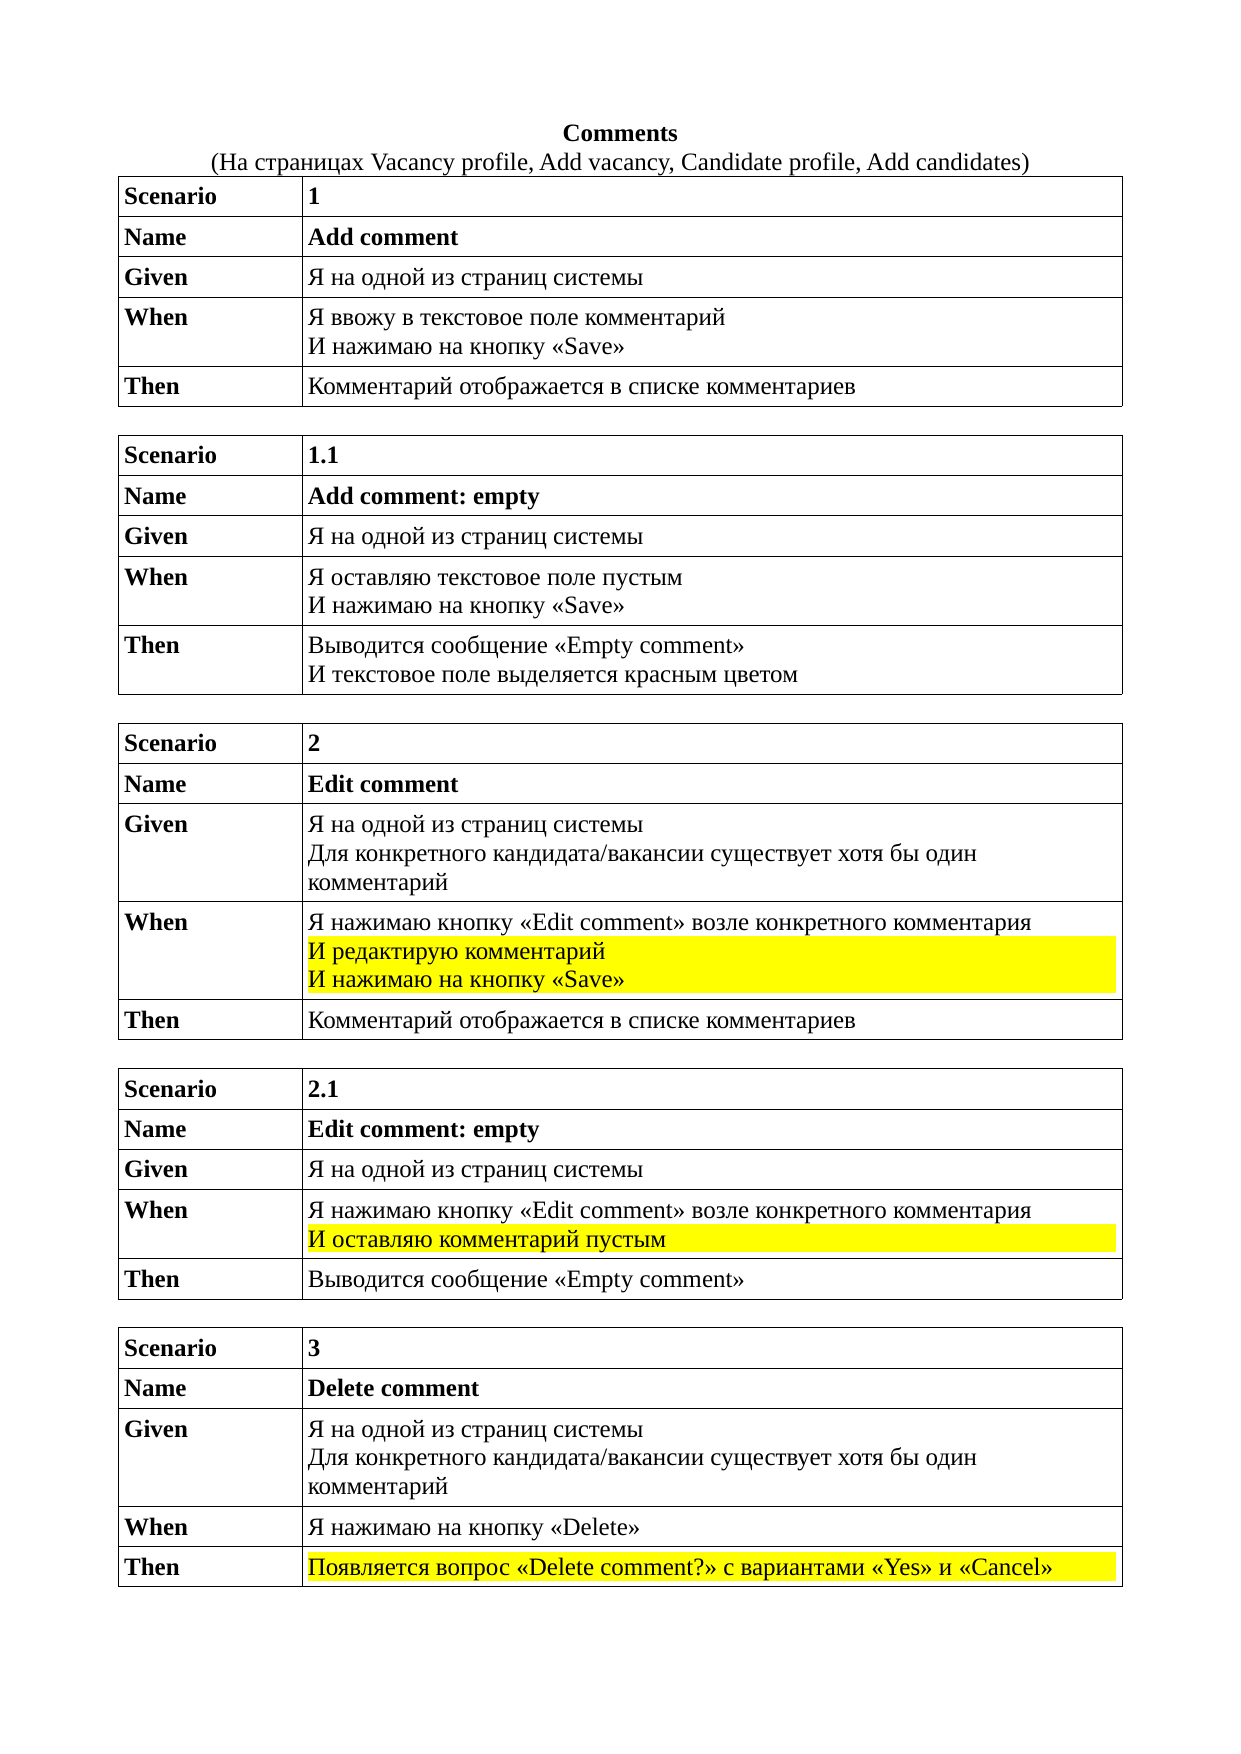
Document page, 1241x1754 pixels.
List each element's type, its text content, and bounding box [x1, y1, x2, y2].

table_cell Я на одной из страниц системы Для конкретного кандидата/вакансии существует хотя бы один комментарий [303, 804, 1122, 901]
table_cell Given [119, 516, 302, 556]
table_cell Name [119, 1369, 302, 1408]
table_header Scenario [119, 1328, 302, 1368]
table_cell Given [119, 804, 302, 901]
table_cell Name [119, 476, 302, 515]
table_cell Name [119, 1110, 302, 1149]
table_cell Then [119, 626, 302, 694]
table_cell Add comment: empty [303, 476, 1122, 515]
table_cell Выводится сообщение «Empty comment» [303, 1259, 1122, 1298]
table_cell Я ввожу в текстовое поле комментарий И нажимаю на кнопку «Save» [303, 298, 1122, 366]
table_cell Я нажимаю кнопку «Edit comment» возле конкретного комментария И редактирую комментарий И нажимаю на кнопку «Save» [303, 902, 1122, 999]
table_cell Я оставляю текстовое поле пустым И нажимаю на кнопку «Save» [303, 557, 1122, 625]
table_header Scenario [119, 724, 302, 763]
table_cell When [119, 557, 302, 625]
table_cell Я на одной из страниц системы Для конкретного кандидата/вакансии существует хотя бы один комментарий [303, 1409, 1122, 1506]
text (На страницах Vacancy profile, Add vacancy, Candidate profile, Add candidates) [118, 147, 1122, 176]
table_header Scenario [119, 436, 302, 475]
table_cell Add comment [303, 217, 1122, 256]
table_cell Edit comment: empty [303, 1110, 1122, 1149]
table_cell When [119, 1507, 302, 1546]
table_cell When [119, 1190, 302, 1258]
table_cell Given [119, 1409, 302, 1506]
table_cell Given [119, 1150, 302, 1189]
table_cell Then [119, 1000, 302, 1039]
table_cell Я на одной из страниц системы [303, 1150, 1122, 1189]
table_cell Edit comment [303, 764, 1122, 803]
table_header 1 [303, 177, 1122, 216]
table_cell Комментарий отображается в списке комментариев [303, 367, 1122, 406]
table_cell Given [119, 257, 302, 297]
table_cell Я нажимаю на кнопку «Delete» [303, 1507, 1122, 1546]
table_cell When [119, 298, 302, 366]
table_cell Name [119, 764, 302, 803]
table_cell Выводится сообщение «Empty comment» И текстовое поле выделяется красным цветом [303, 626, 1122, 694]
table_cell Я на одной из страниц системы [303, 257, 1122, 297]
table_cell When [119, 902, 302, 999]
table_cell Delete comment [303, 1369, 1122, 1408]
table_header 3 [303, 1328, 1122, 1368]
table_cell Name [119, 217, 302, 256]
table_cell Я на одной из страниц системы [303, 516, 1122, 556]
table_header Scenario [119, 177, 302, 216]
table_cell Then [119, 1259, 302, 1298]
table_cell Then [119, 367, 302, 406]
table_header Scenario [119, 1069, 302, 1108]
table_cell Комментарий отображается в списке комментариев [303, 1000, 1122, 1039]
table_cell Then [119, 1547, 302, 1586]
text Comments [118, 118, 1122, 147]
table_header 2 [303, 724, 1122, 763]
table_cell Я нажимаю кнопку «Edit comment» возле конкретного комментария И оставляю комментарий пустым [303, 1190, 1122, 1258]
table_header 1.1 [303, 436, 1122, 475]
table_header 2.1 [303, 1069, 1122, 1108]
table_cell Появляется вопрос «Delete comment?» с вариантами «Yes» и «Cancel» [303, 1547, 1122, 1586]
